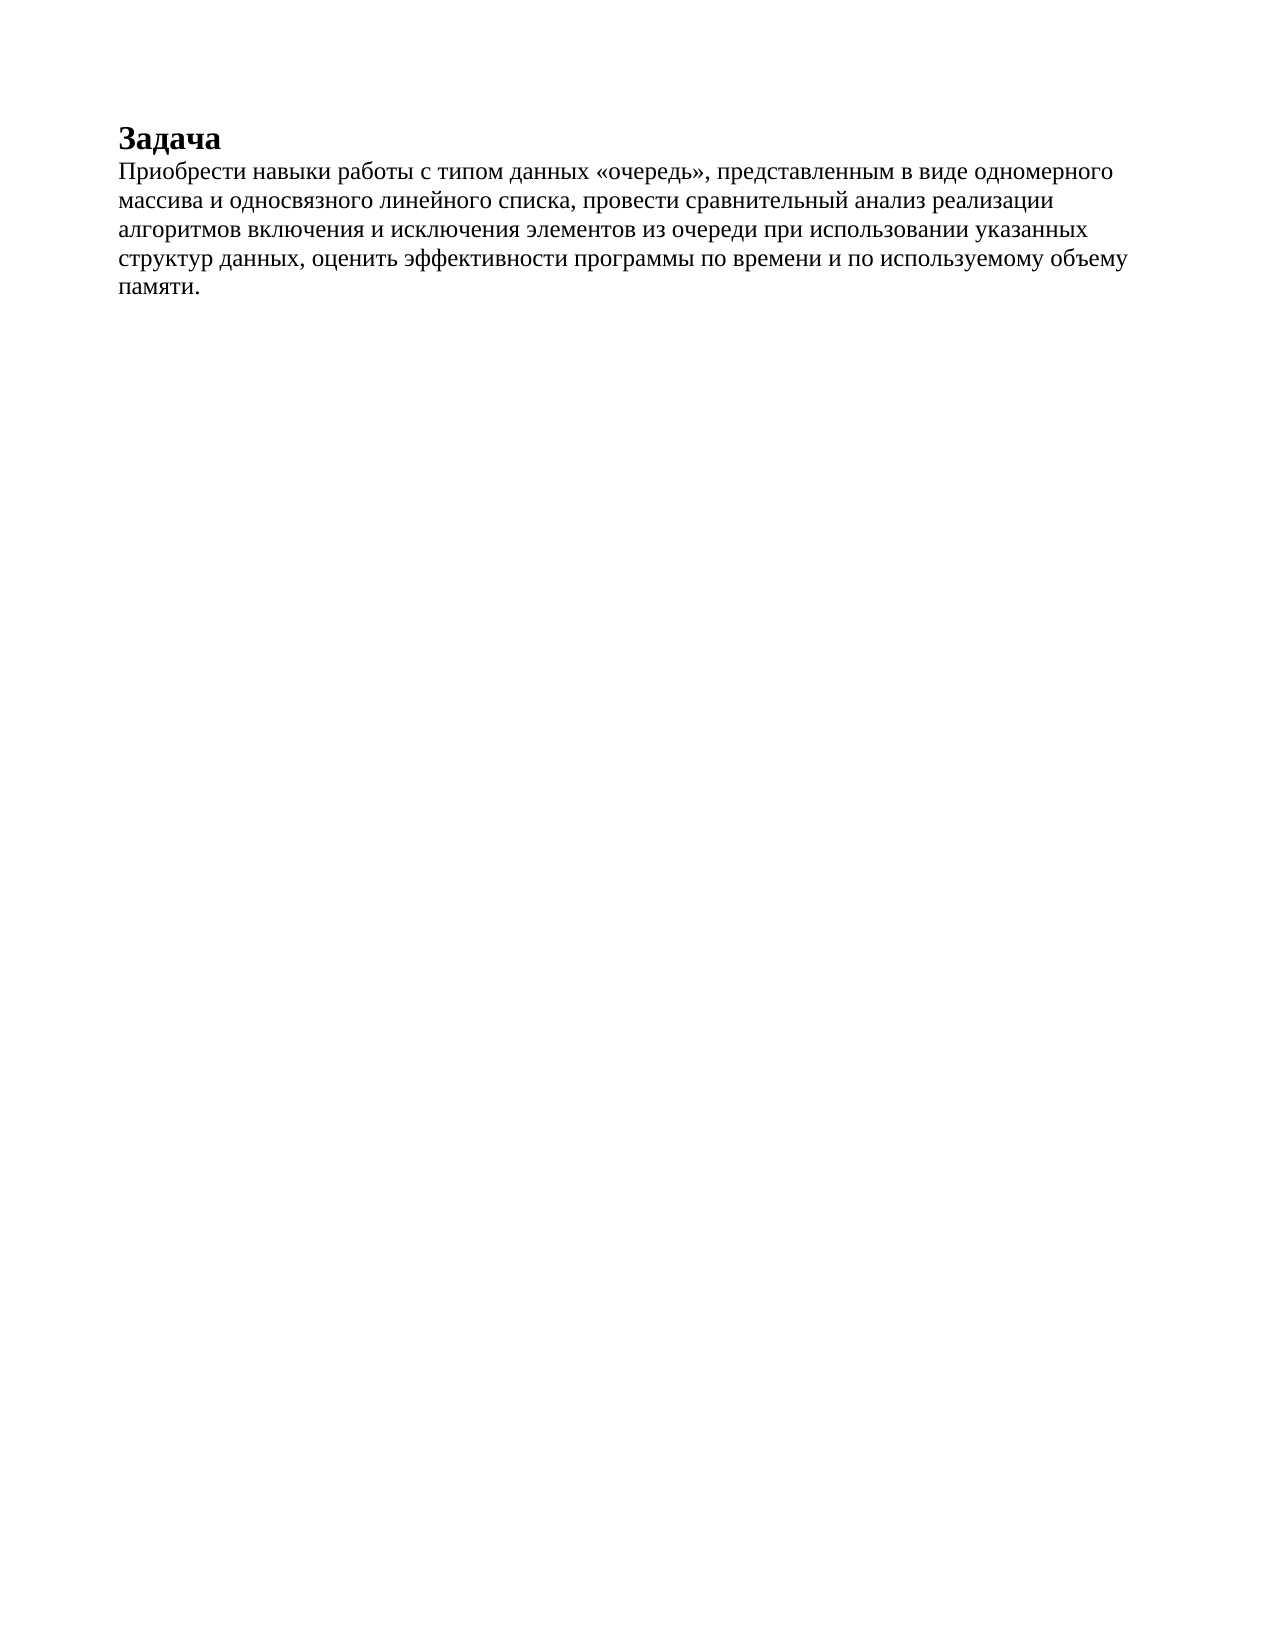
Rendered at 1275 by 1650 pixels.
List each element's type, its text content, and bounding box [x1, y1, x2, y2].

text Приобрести навыки работы с типом данных «очередь», представленным в виде одномерного массива и односвязного линейного списка, провести сравнительный анализ реализации алгоритмов включения и исключения элементов из очереди при использовании указанных структур данных, оценить эффективности программы по времени и по используемому объему памяти. [118, 156, 1157, 300]
text Задача [118, 118, 1157, 156]
